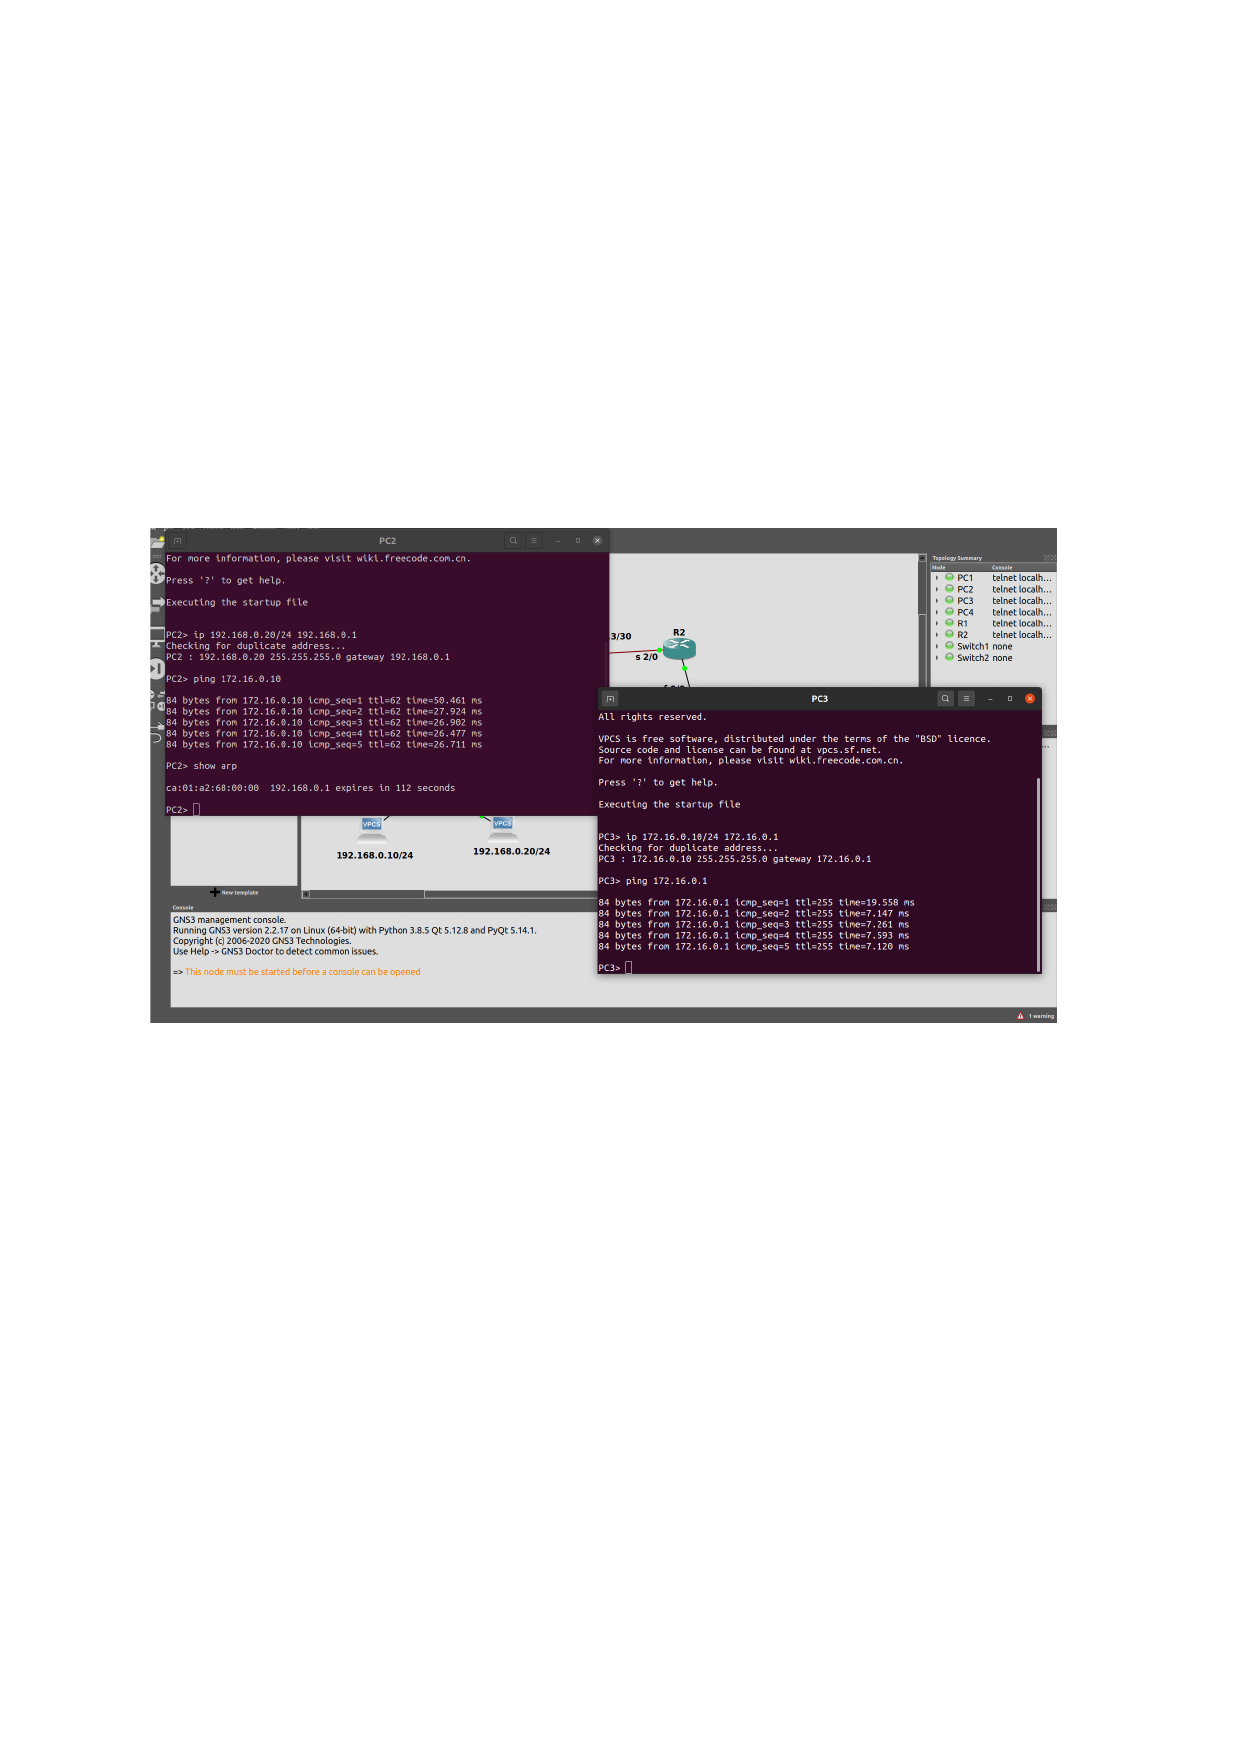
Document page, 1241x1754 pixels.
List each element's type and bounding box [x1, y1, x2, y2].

picture [150, 528, 1057, 1023]
